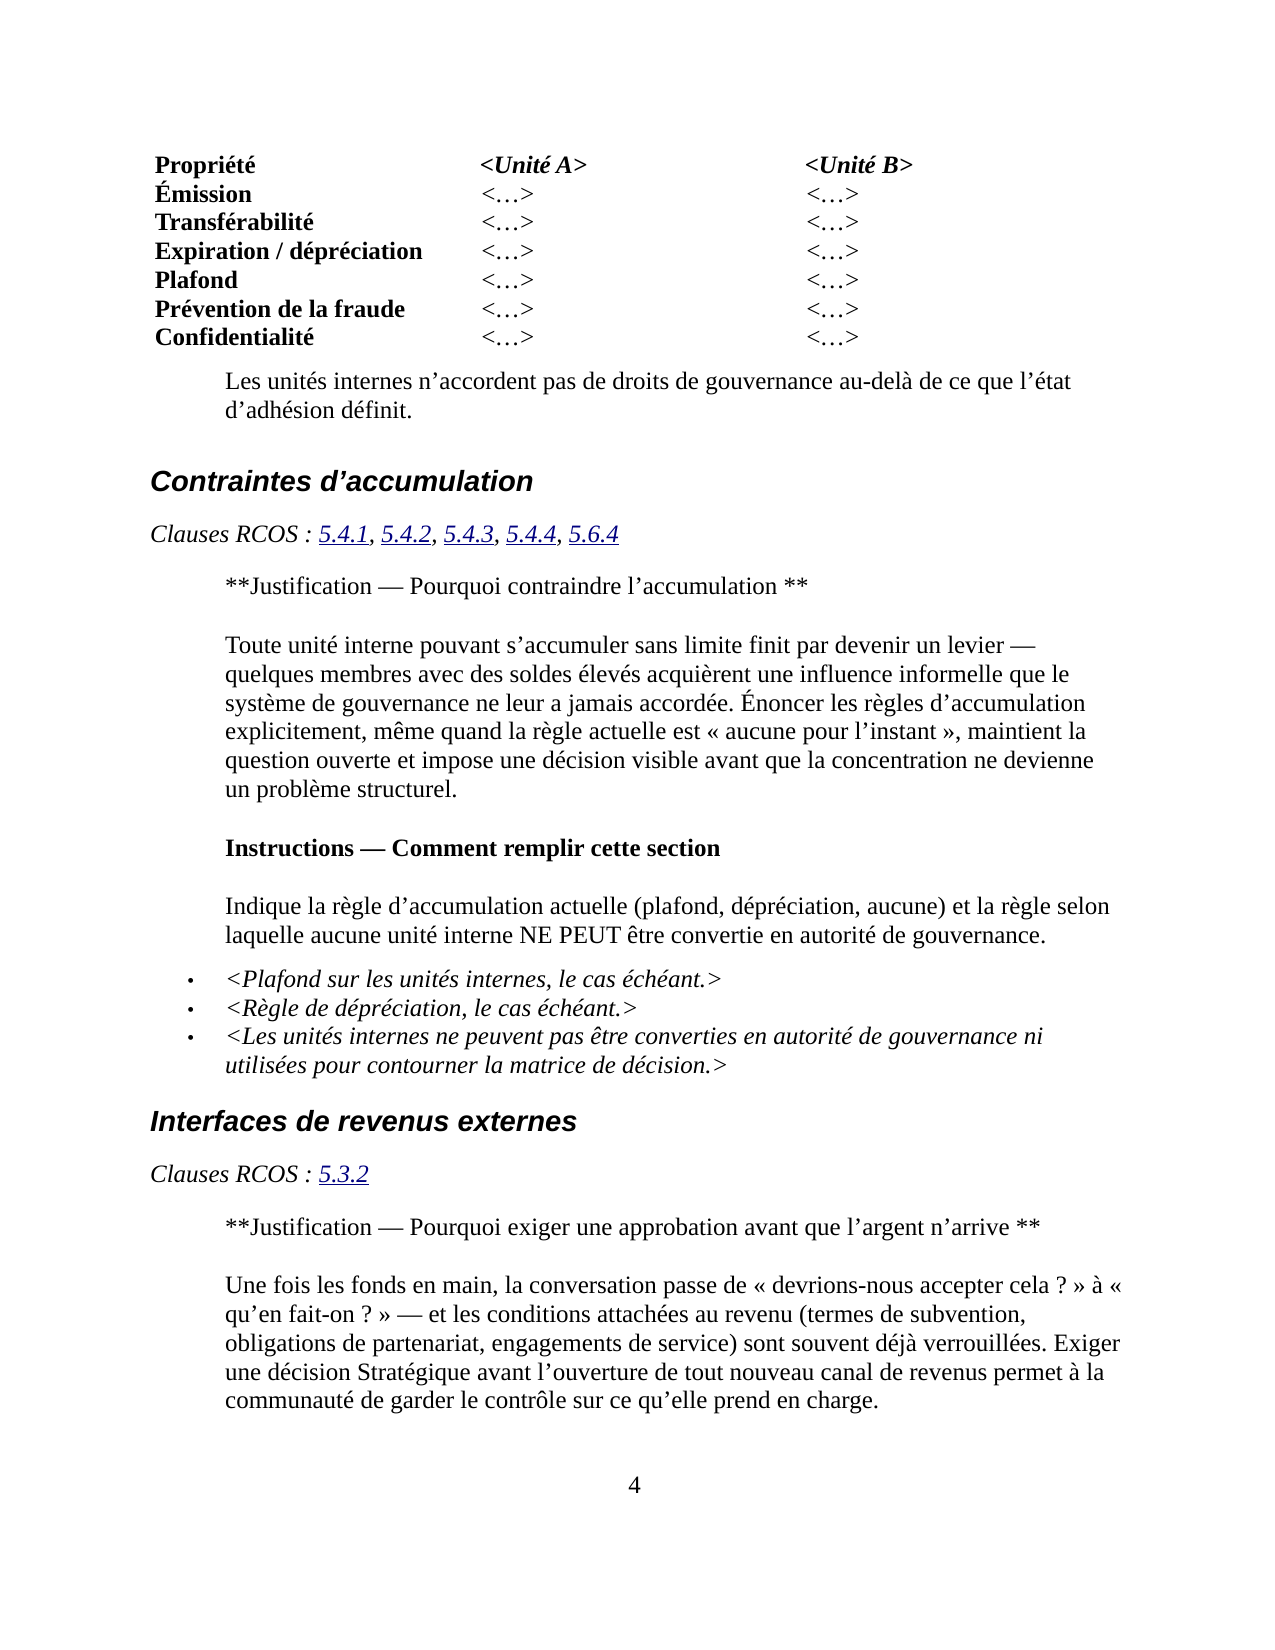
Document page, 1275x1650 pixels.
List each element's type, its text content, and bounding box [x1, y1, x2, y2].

text **Justification — Pourquoi contraindre l’accumulation ** [225, 571, 1125, 600]
table_cell <…> [475, 236, 800, 265]
table_cell <…> [475, 294, 800, 322]
text Les unités internes n’accordent pas de droits de gouvernance au-delà de ce que l’état d’adhésion définit. [225, 366, 1125, 424]
table_cell Transférabilité [150, 208, 475, 236]
table_cell Confidentialité [150, 323, 475, 351]
text Indique la règle d’accumulation actuelle (plafond, dépréciation, aucune) et la règle selon laquelle aucune unité interne NE PEUT être convertie en autorité de gouvernance. [225, 891, 1125, 949]
text **Justification — Pourquoi exiger une approbation avant que l’argent n’arrive ** [225, 1212, 1125, 1240]
text Toute unité interne pouvant s’accumuler sans limite finit par devenir un levier — quelques membres avec des soldes élevés acquièrent une influence informelle que le système de gouvernance ne leur a jamais accordée. Énoncer les règles d’accumulation explicitement, même quand la règle actuelle est « aucune pour l’instant », maintient la question ouverte et impose une décision visible avant que la concentration ne devienne un problème structurel. [225, 630, 1125, 803]
table_cell <…> [800, 208, 1125, 236]
text Une fois les fonds en main, la conversation passe de « devrions-nous accepter cela ? » à « qu’en fait-on ? » — et les conditions attachées au revenu (termes de subvention, obligations de partenariat, engagements de service) sont souvent déjà verrouillées. Exiger une décision Stratégique avant l’ouverture de tout nouveau canal de revenus permet à la communauté de garder le contrôle sur ce qu’elle prend en charge. [225, 1270, 1125, 1414]
table_header Propriété [150, 150, 475, 179]
subtitle Contraintes d’accumulation [150, 464, 1125, 497]
table_cell <…> [475, 265, 800, 294]
table_cell <…> [800, 236, 1125, 265]
table_cell <…> [800, 265, 1125, 294]
list <Plafond sur les unités internes, le cas échéant.> [187, 964, 1125, 993]
table_cell <…> [800, 179, 1125, 207]
table_header <Unité A> [475, 150, 800, 179]
table_cell <…> [475, 323, 800, 351]
table_cell <…> [475, 208, 800, 236]
text Instructions — Comment remplir cette section [225, 833, 1125, 861]
table_header <Unité B> [800, 150, 1125, 179]
table_cell Plafond [150, 265, 475, 294]
table_cell Émission [150, 179, 475, 207]
table_cell Expiration / dépréciation [150, 236, 475, 265]
list <Les unités internes ne peuvent pas être converties en autorité de gouvernance ni utilisées pour contourner la matrice de décision.> [187, 1021, 1125, 1079]
text Clauses RCOS : 5.3.2 [150, 1159, 1125, 1188]
table_cell <…> [800, 323, 1125, 351]
subtitle Interfaces de revenus externes [150, 1104, 1125, 1137]
table_cell <…> [800, 294, 1125, 322]
text Clauses RCOS : 5.4.1, 5.4.2, 5.4.3, 5.4.4, 5.6.4 [150, 519, 1125, 547]
list <Règle de dépréciation, le cas échéant.> [187, 993, 1125, 1021]
table_cell Prévention de la fraude [150, 294, 475, 322]
table_cell <…> [475, 179, 800, 207]
